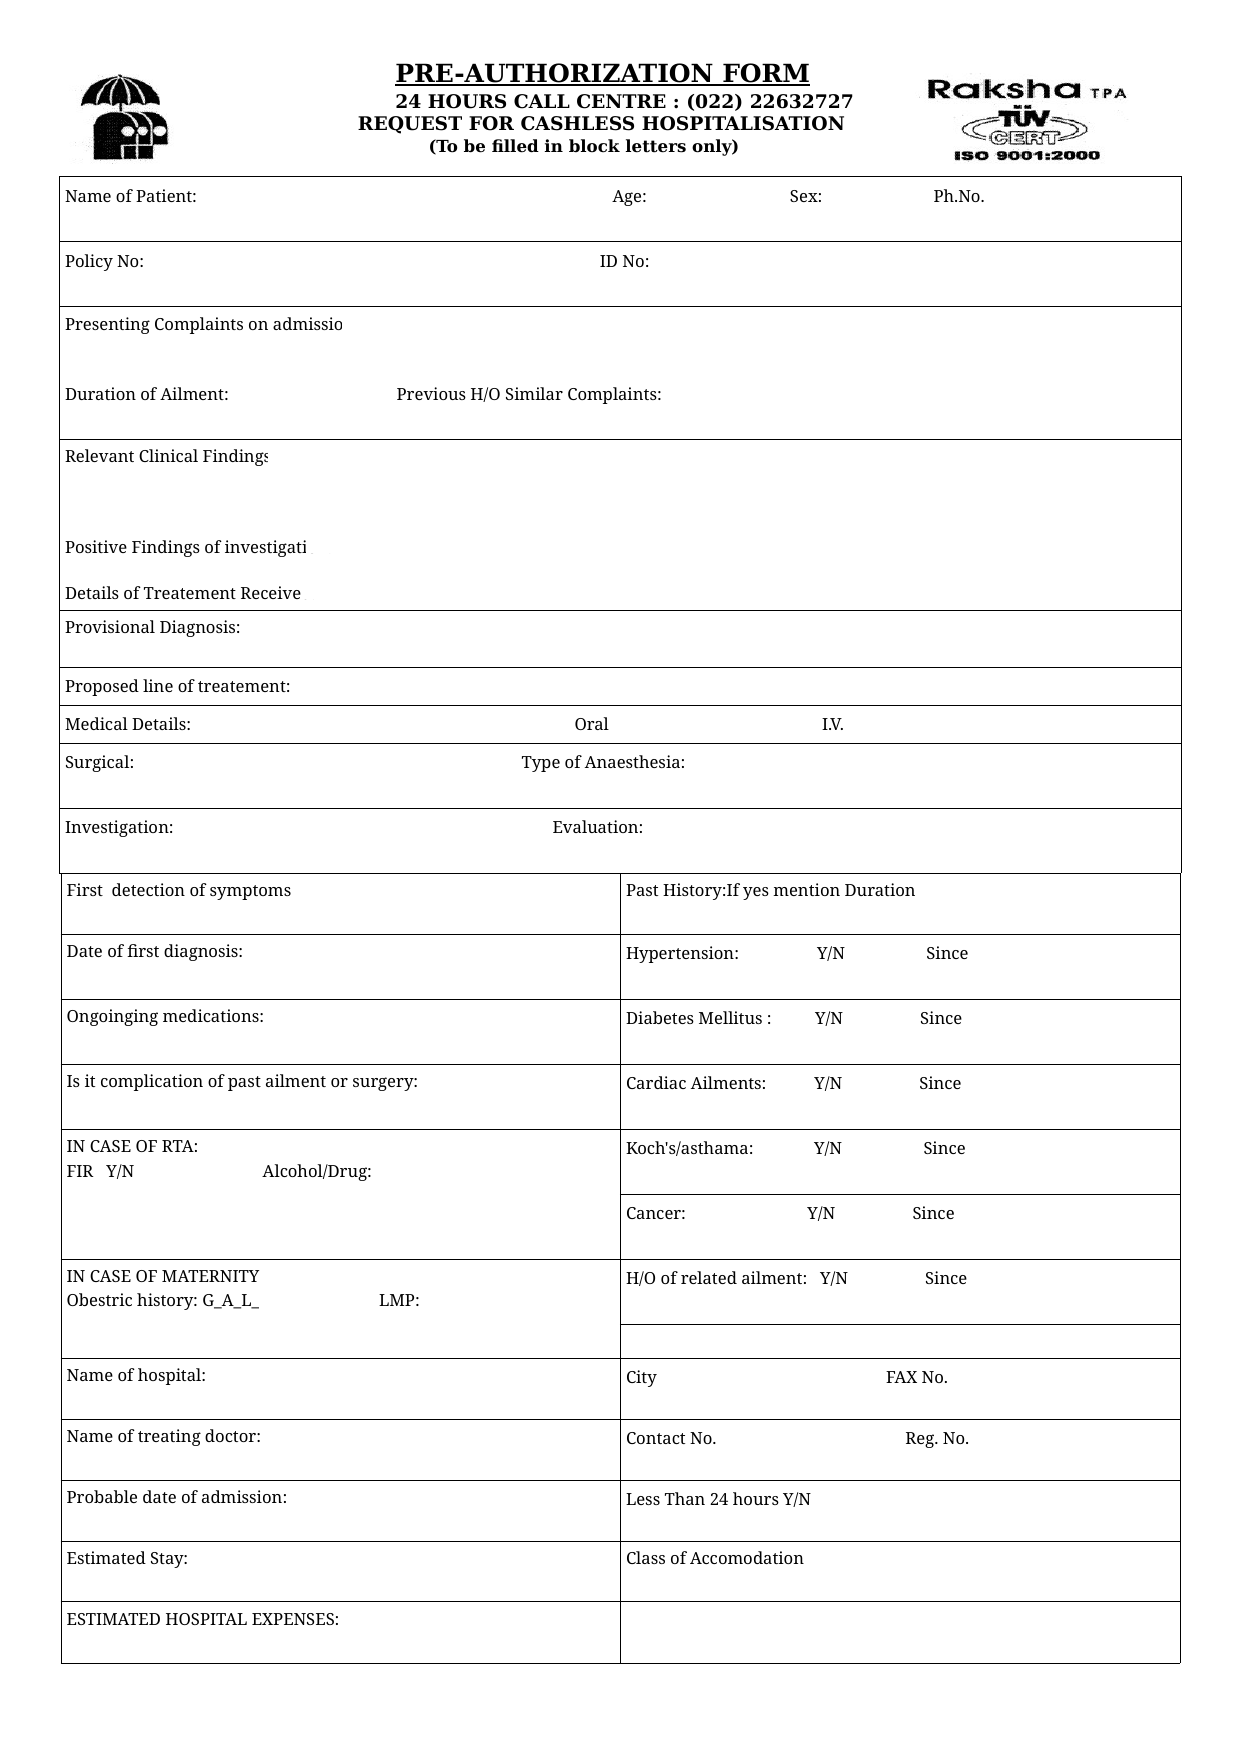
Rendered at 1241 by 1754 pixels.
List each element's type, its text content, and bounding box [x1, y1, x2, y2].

text REQUEST FOR CASHLESS HOSPITALISATION [188, 113, 915, 135]
table_cell Hypertension: Y/N Since [621, 935, 1180, 999]
table_cell Koch's/asthama: Y/N Since [621, 1130, 1180, 1194]
table_header Past History:If yes mention Duration [621, 874, 1180, 934]
table_cell Investigation: Evaluation: [60, 809, 1181, 873]
table_header Name of Patient: Age: Sex: Ph.No. [60, 177, 1181, 241]
table_cell Date of first diagnosis: [62, 935, 620, 999]
table_cell Class of Accomodation [621, 1542, 1180, 1601]
table_cell Ongoinging medications: [62, 1000, 620, 1064]
table_cell Is it complication of past ailment or surgery: [62, 1065, 620, 1129]
text [1129, 135, 1181, 157]
text [1129, 88, 1181, 113]
table_cell Provisional Diagnosis: [60, 611, 1181, 667]
text 24 HOURS CALL CENTRE : (022) 22632727 [188, 88, 915, 113]
picture [915, 67, 1129, 176]
table_cell Medical Details: Oral I.V. [60, 706, 1181, 743]
table_cell Relevant Clinical Findings: Positive Findings of investigation: Details of Treatement Received: [60, 440, 1181, 610]
text PRE-AUTHORIZATION FORM [59, 59, 1181, 88]
table_cell Presenting Complaints on admission : Duration of Ailment: Previous H/O Similar Complaints: [60, 307, 1181, 439]
table_cell H/O of related ailment: Y/NSince [621, 1260, 1180, 1323]
table_cell Less Than 24 hours Y/N [621, 1481, 1180, 1541]
table_cell Cancer: Y/NSince [621, 1195, 1180, 1258]
table_cell [621, 1325, 1180, 1358]
table_cell Name of treating doctor: [62, 1420, 620, 1479]
table_cell Policy No: ID No: [60, 242, 1181, 306]
table_cell Proposed line of treatement: [60, 668, 1181, 705]
table_cell [621, 1602, 1180, 1662]
table_cell Probable date of admission: [62, 1481, 620, 1541]
table_cell Diabetes Mellitus : Y/NSince [621, 1000, 1180, 1064]
text [1129, 113, 1181, 135]
table_cell Name of hospital: [62, 1359, 620, 1419]
table_cell ESTIMATED HOSPITAL EXPENSES: [62, 1602, 620, 1662]
table_header First detection of symptoms [62, 874, 620, 934]
text (To be filled in block letters only) [188, 135, 915, 157]
table_cell IN CASE OF MATERNITY Obestric history: G_A_L_ LMP: [62, 1260, 620, 1358]
table_cell City FAX No. [621, 1359, 1180, 1419]
picture [62, 68, 188, 169]
table_cell Surgical: Type of Anaesthesia: [60, 744, 1181, 808]
table_cell Cardiac Ailments: Y/NSince [621, 1065, 1180, 1129]
table_cell Contact No. Reg. No. [621, 1420, 1180, 1479]
table_cell Estimated Stay: [62, 1542, 620, 1601]
table_cell IN CASE OF RTA: FIR Y/N Alcohol/Drug: [62, 1130, 620, 1258]
